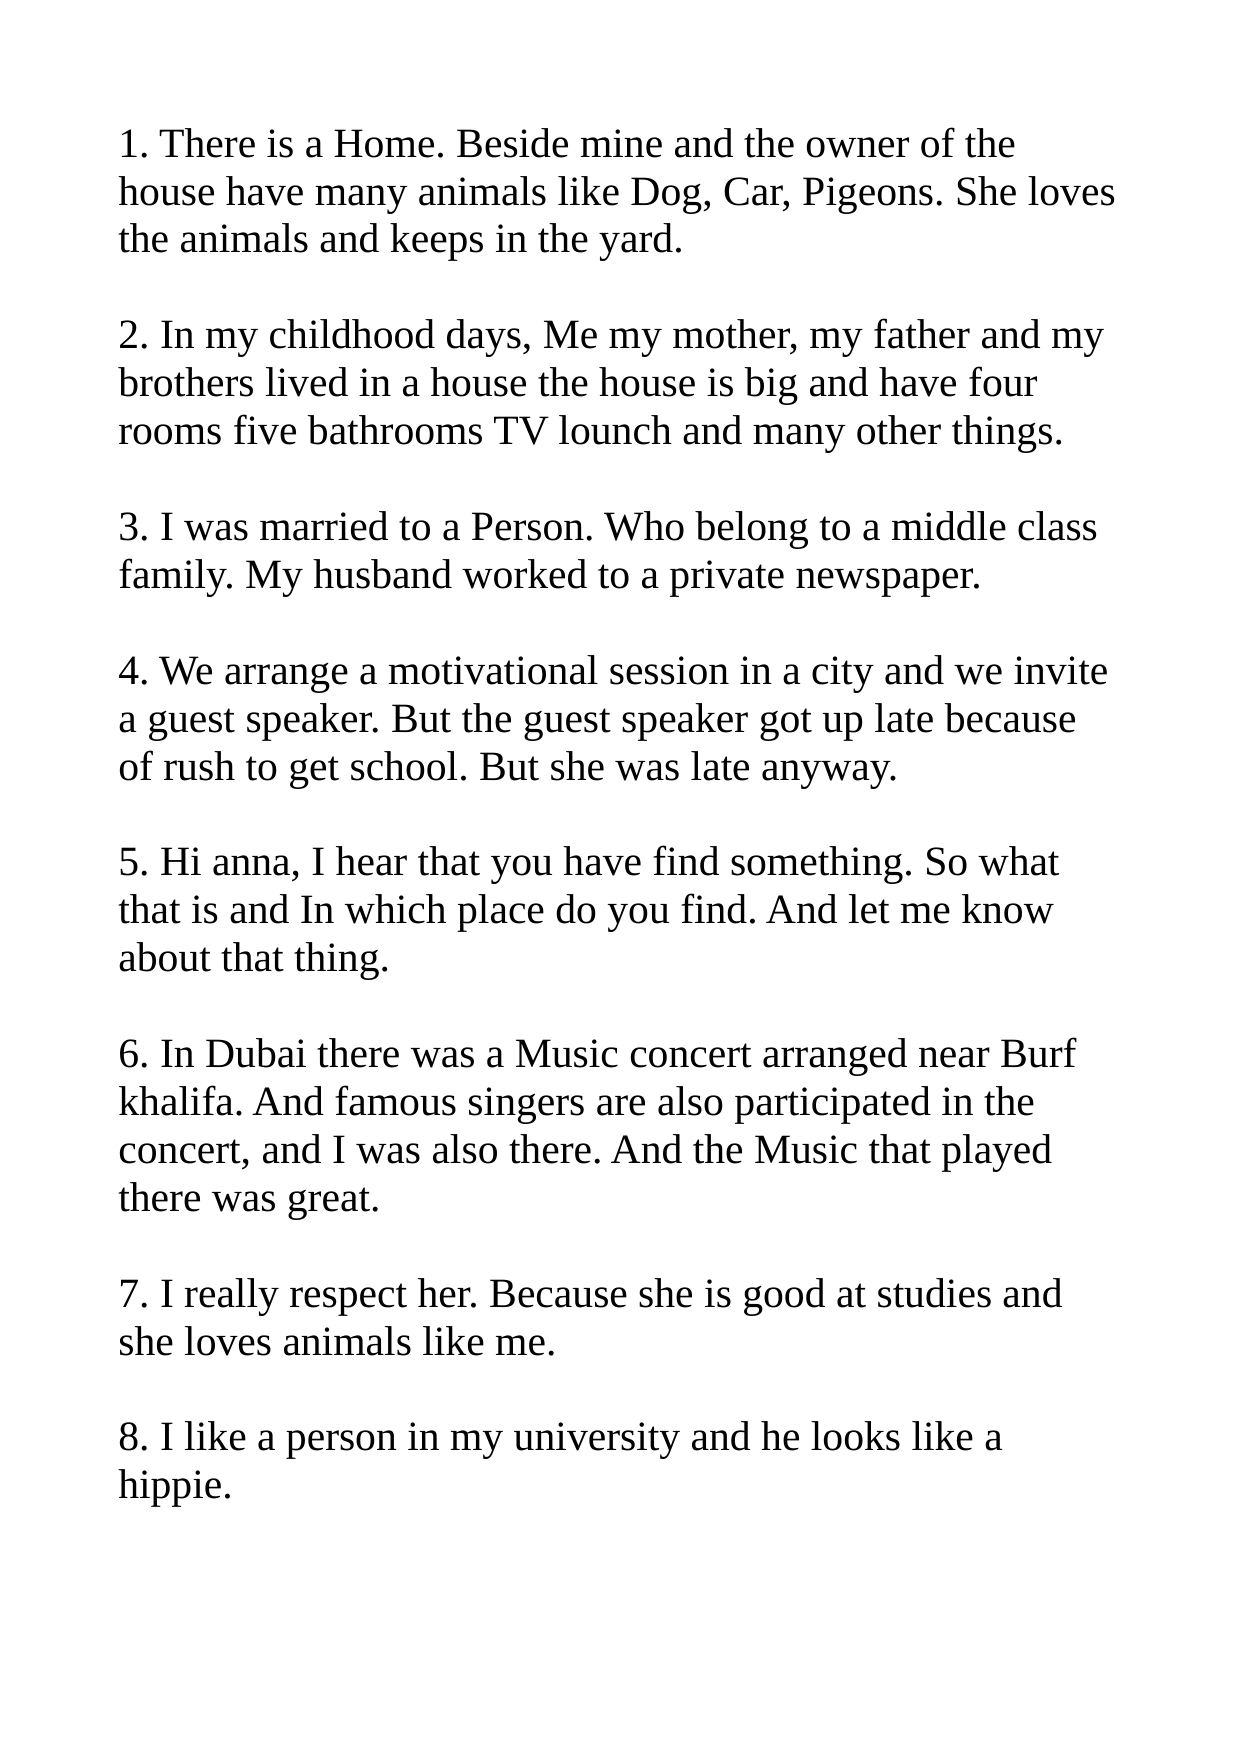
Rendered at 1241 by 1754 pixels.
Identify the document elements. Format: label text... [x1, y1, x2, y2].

text 4. We arrange a motivational session in a city and we invite a guest speaker. But the guest speaker got up late because of rush to get school. But she was late anyway. [118, 645, 1122, 789]
text 2. In my childhood days, Me my mother, my father and my brothers lived in a house the house is big and have four rooms five bathrooms TV lounch and many other things. [118, 310, 1122, 453]
text 7. I really respect her. Because she is good at studies and she loves animals like me. [118, 1268, 1122, 1364]
text 8. I like a person in my university and he looks like a hippie. [118, 1412, 1122, 1508]
text 5. Hi anna, I hear that you have find something. So what that is and In which place do you find. And let me know about that thing. [118, 837, 1122, 981]
text 6. In Dubai there was a Music concert arranged near Burf khalifa. And famous singers are also participated in the concert, and I was also there. And the Music that played there was great. [118, 1028, 1122, 1220]
text 3. I was married to a Person. Who belong to a middle class family. My husband worked to a private newspaper. [118, 501, 1122, 597]
text 1. There is a Home. Beside mine and the owner of the house have many animals like Dog, Car, Pigeons. She loves the animals and keeps in the yard. [118, 118, 1122, 262]
